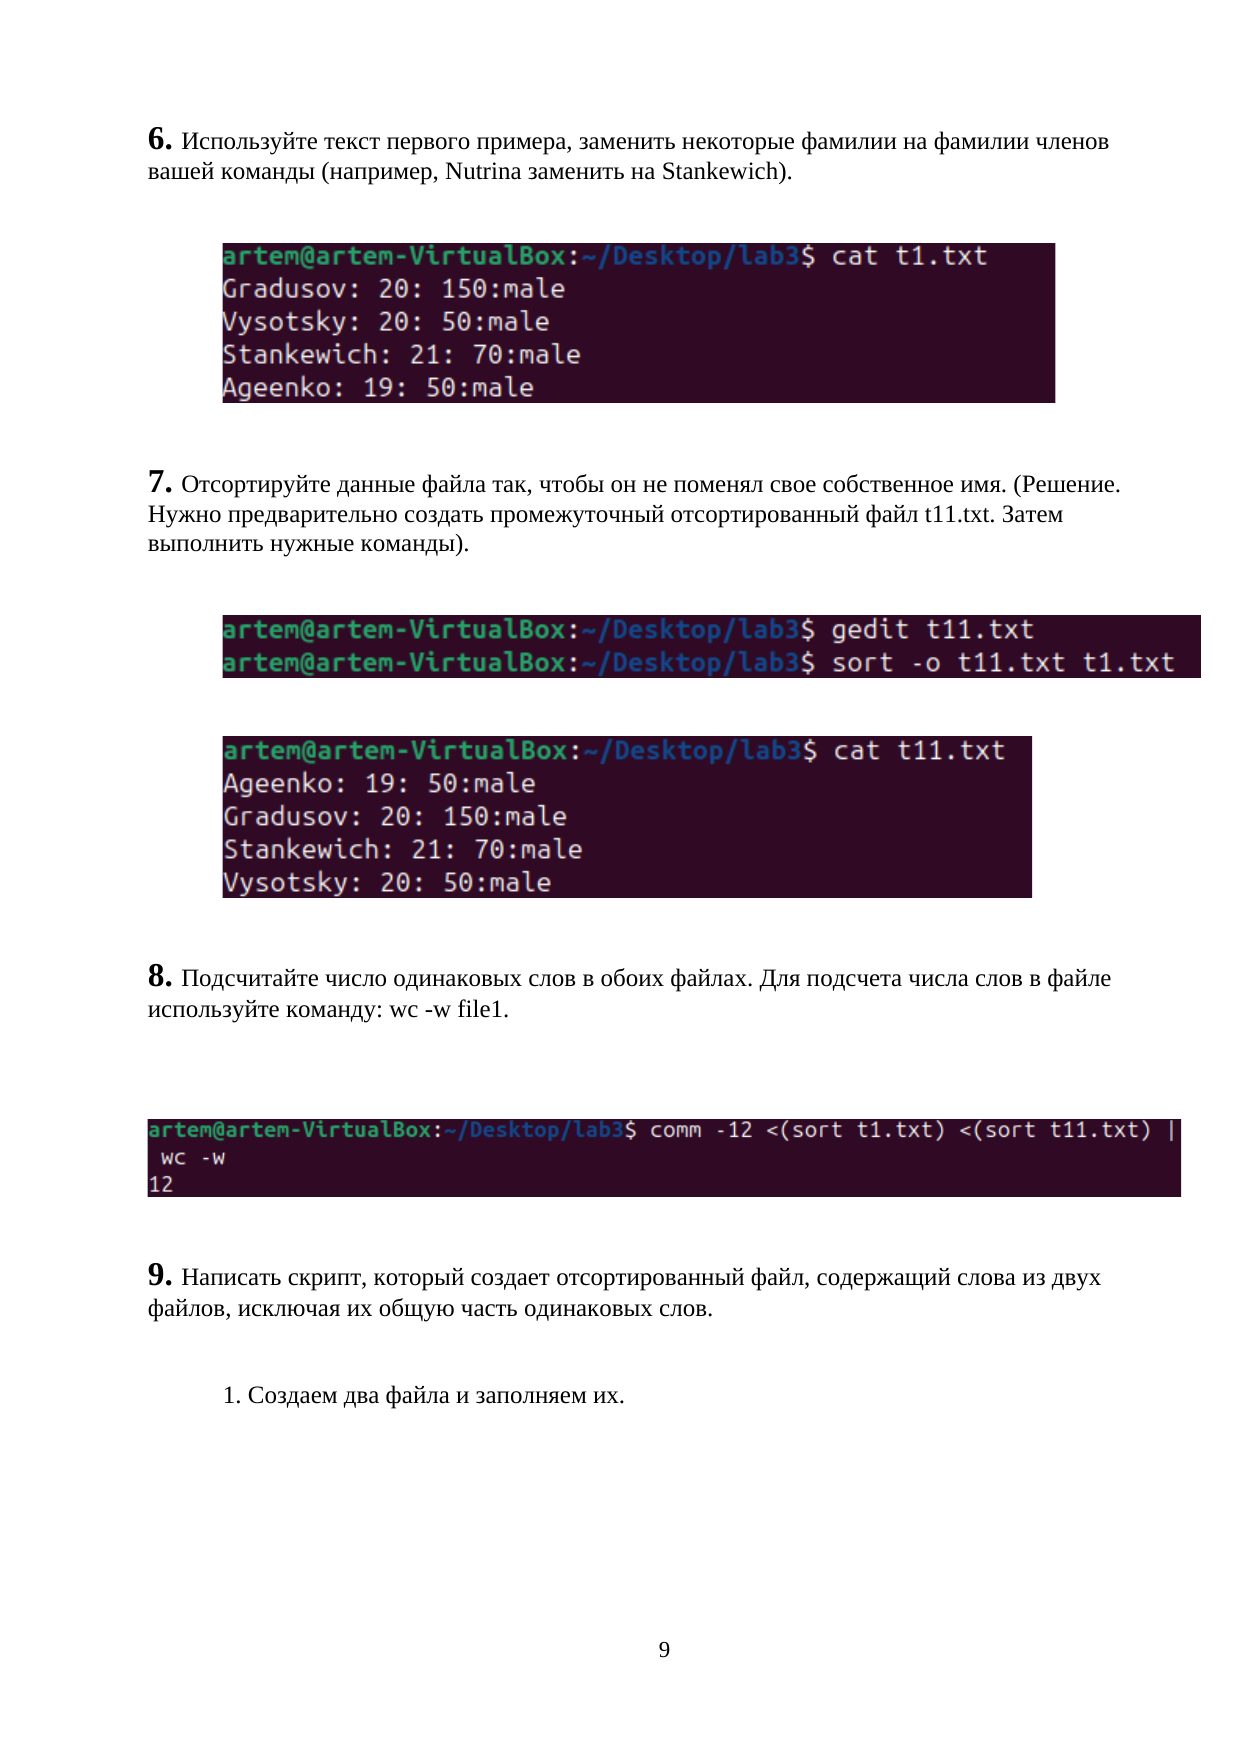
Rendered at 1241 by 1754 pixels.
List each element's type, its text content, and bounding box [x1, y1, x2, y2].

text 7. Отсортируйте данные файла так, чтобы он не поменял свое собственное имя. (Решение. Нужно предварительно создать промежуточный отсортированный файл t11.txt. Затем выполнить нужные команды). [148, 461, 1181, 557]
text 8. Подсчитайте число одинаковых слов в обоих файлах. Для подсчета числа слов в файле используйте команду: wc -w file1. [148, 956, 1181, 1023]
text 9. Написать скрипт, который создает отсортированный файл, содержащий слова из двух файлов, исключая их общую часть одинаковых слов. [148, 1255, 1181, 1322]
text 1. Создаем два файла и заполняем их. [148, 1380, 1181, 1409]
text 6. Используйте текст первого примера, заменить некоторые фамилии на фамилии членов вашей команды (например, Nutrina заменить на Stankewich). [148, 118, 1181, 185]
